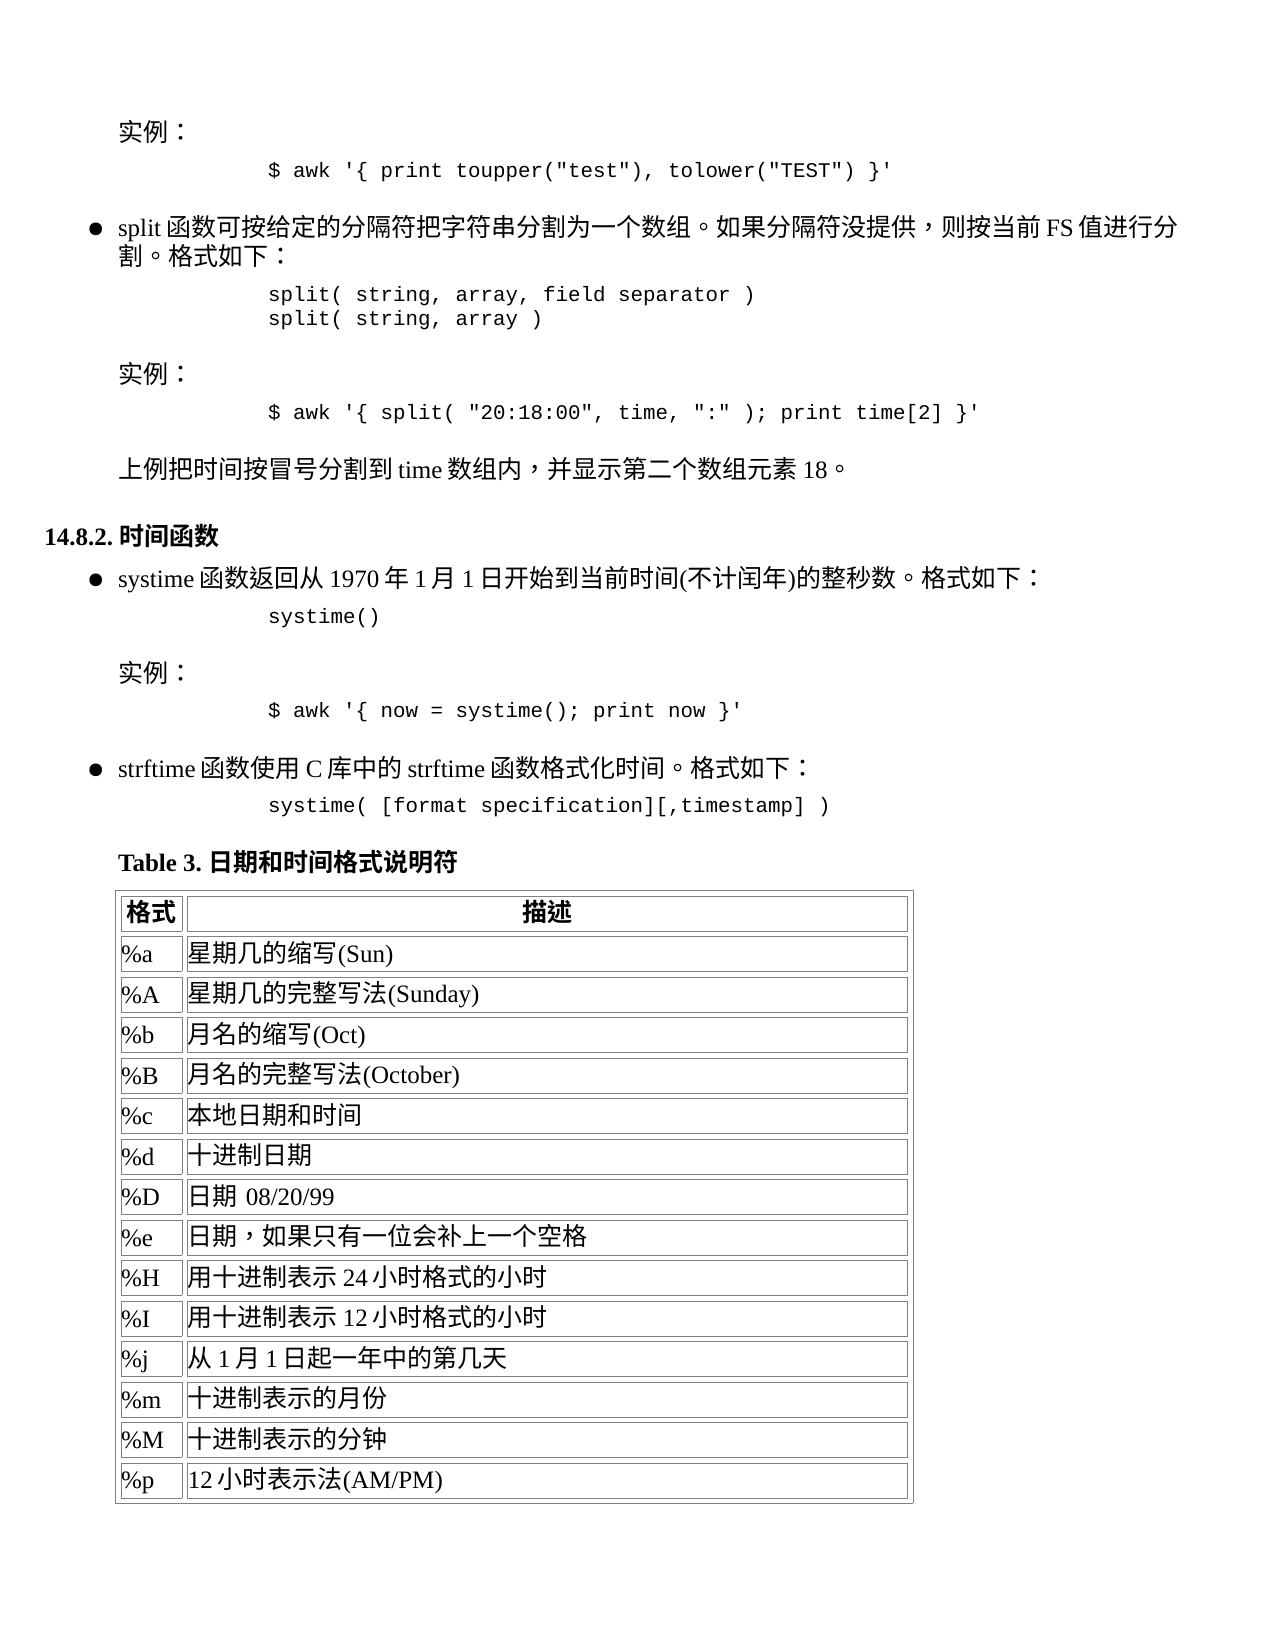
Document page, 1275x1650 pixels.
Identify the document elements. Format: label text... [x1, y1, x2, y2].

list split( string, array ) [88, 307, 1203, 331]
list systime() [88, 606, 1203, 629]
list systime函数返回从1970年1月1日开始到当前时间(不计闰年)的整秒数。格式如下： [88, 564, 1203, 593]
list $ awk '{ now = systime(); print now }' [88, 701, 1203, 724]
table_cell %M [118, 1417, 185, 1457]
list strftime函数使用C库中的strftime函数格式化时间。格式如下： [88, 754, 1203, 783]
table_cell %j [118, 1336, 185, 1376]
table_header 描述 [185, 891, 910, 931]
table_cell 月名的缩写(Oct) [185, 1012, 910, 1052]
table_cell 用十进制表示12小时格式的小时 [185, 1295, 910, 1336]
list 上例把时间按冒号分割到time数组内，并显示第二个数组元素18。 [88, 455, 1203, 485]
table_cell 十进制表示的月份 [185, 1376, 910, 1417]
table_cell %b [118, 1012, 185, 1052]
table_cell 用十进制表示24小时格式的小时 [185, 1255, 910, 1295]
list split( string, array, field separator ) [88, 284, 1203, 307]
table_cell 从1月1日起一年中的第几天 [185, 1336, 910, 1376]
table_cell %a [118, 931, 185, 971]
table_cell %m [118, 1376, 185, 1417]
list split函数可按给定的分隔符把字符串分割为一个数组。如果分隔符没提供，则按当前FS值进行分割。格式如下： [88, 213, 1203, 271]
list 实例： [88, 659, 1203, 688]
list systime( [format specification][,timestamp] ) [88, 795, 1203, 819]
table_cell %c [118, 1093, 185, 1133]
list 实例： [88, 361, 1203, 390]
table_cell 星期几的完整写法(Sunday) [185, 971, 910, 1012]
table_cell %I [118, 1295, 185, 1336]
table_cell 日期 08/20/99 [185, 1174, 910, 1214]
table_cell 星期几的缩写(Sun) [185, 931, 910, 971]
table_cell 本地日期和时间 [185, 1093, 910, 1133]
list $ awk '{ split( "20:18:00", time, ":" ); print time[2] }' [88, 402, 1203, 426]
table_cell %e [118, 1214, 185, 1254]
table_cell %p [118, 1457, 185, 1497]
list $ awk '{ print toupper("test"), tolower("TEST") }' [88, 160, 1203, 183]
table_cell %D [118, 1174, 185, 1214]
table_cell 月名的完整写法(October) [185, 1052, 910, 1093]
table_cell %A [118, 971, 185, 1012]
list Table 3. 日期和时间格式说明符 [88, 848, 1203, 878]
table_cell %H [118, 1255, 185, 1295]
subtitle 14.8.2. 时间函数 [44, 522, 1203, 551]
table_cell 十进制表示的分钟 [185, 1417, 910, 1457]
table_cell %d [118, 1133, 185, 1174]
table_cell 日期，如果只有一位会补上一个空格 [185, 1214, 910, 1254]
table_cell %B [118, 1052, 185, 1093]
table_cell 十进制日期 [185, 1133, 910, 1174]
table_cell 12小时表示法(AM/PM) [185, 1457, 910, 1497]
table_header 格式 [118, 891, 185, 931]
list 实例： [88, 118, 1203, 147]
